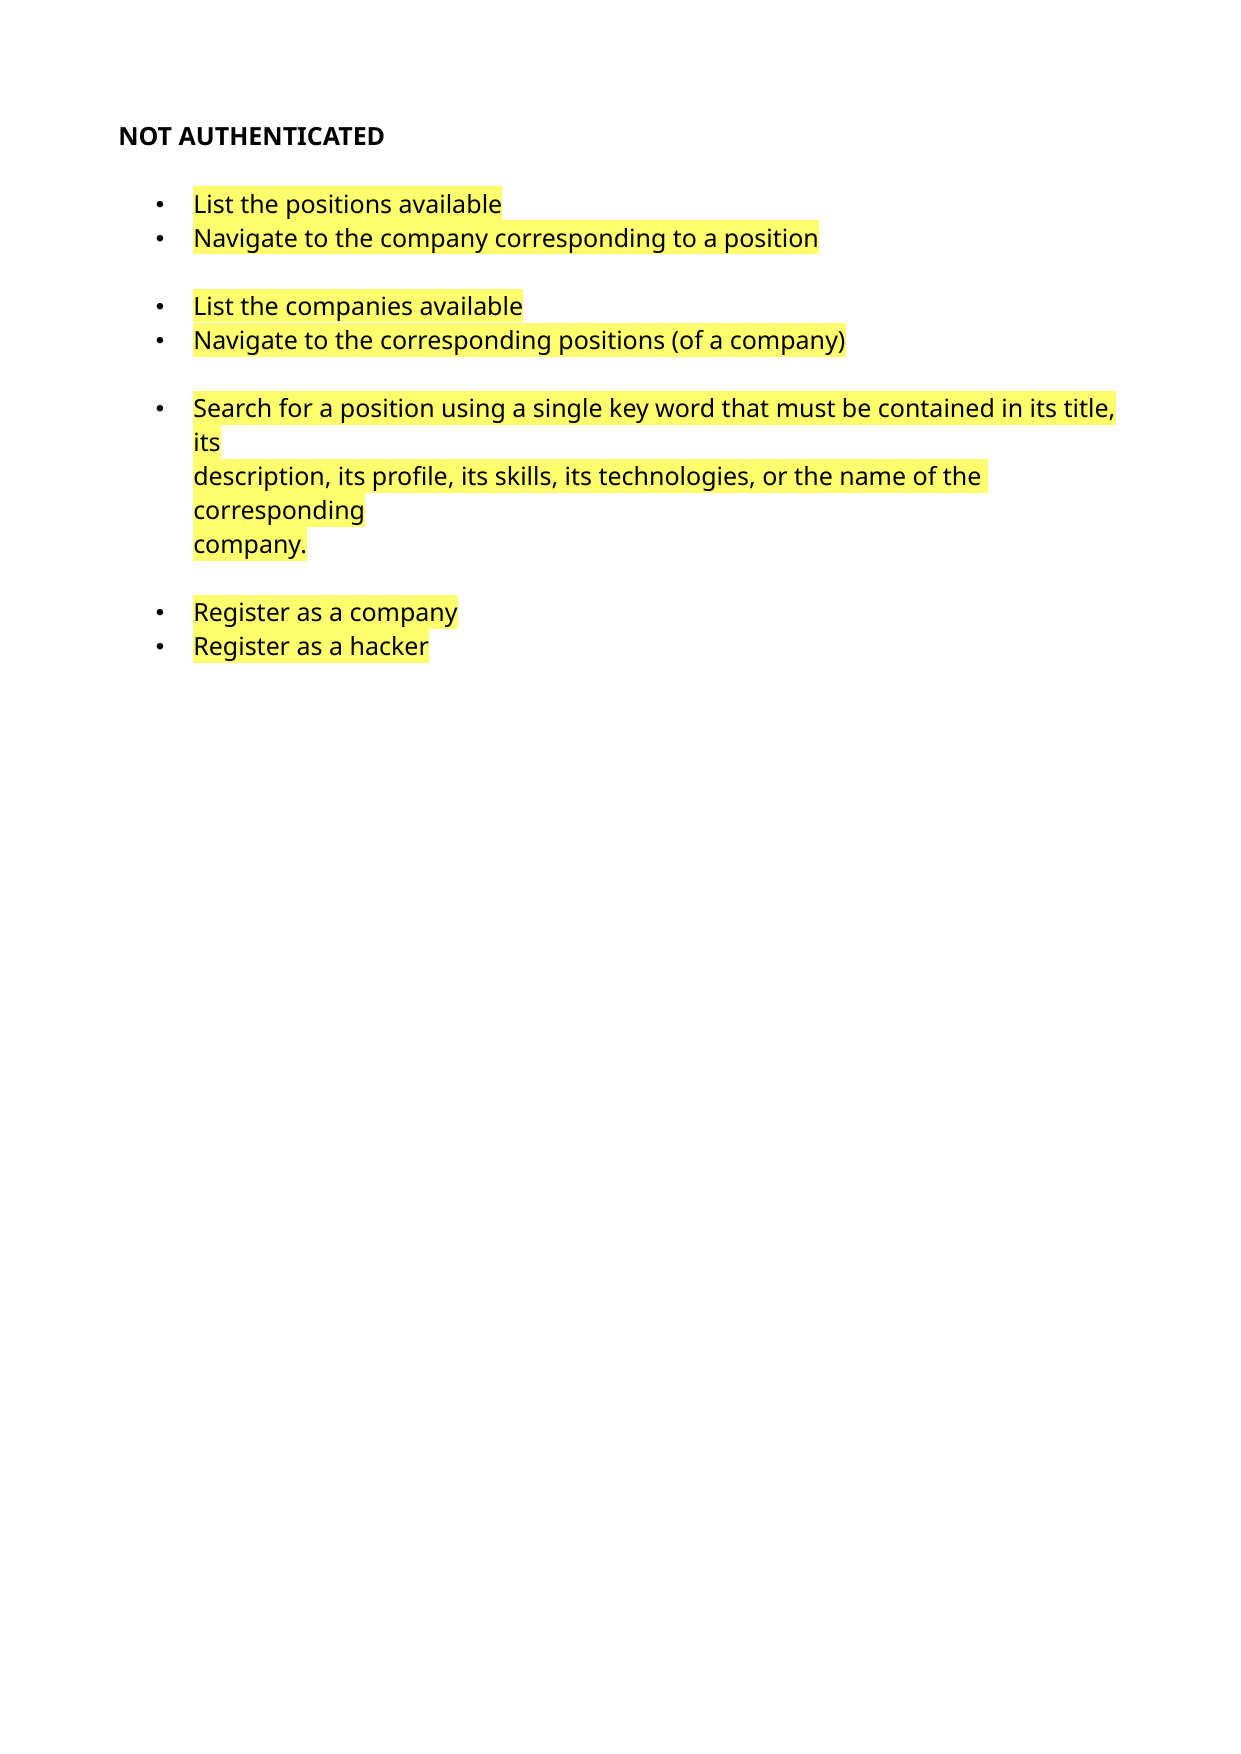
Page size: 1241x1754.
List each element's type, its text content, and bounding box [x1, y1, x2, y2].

list description, its profile, its skills, its technologies, or the name of the corresponding [156, 459, 1122, 527]
text NOT AUTHENTICATED [118, 118, 1122, 152]
list Navigate to the company corresponding to a position [156, 220, 1122, 254]
list Navigate to the corresponding positions (of a company) [156, 322, 1122, 357]
list Search for a position using a single key word that must be contained in its title, its [156, 391, 1122, 459]
list List the positions available [156, 186, 1122, 220]
list company. [156, 527, 1122, 561]
list Register as a company [156, 595, 1122, 629]
list List the companies available [156, 288, 1122, 322]
list Register as a hacker [156, 629, 1122, 663]
